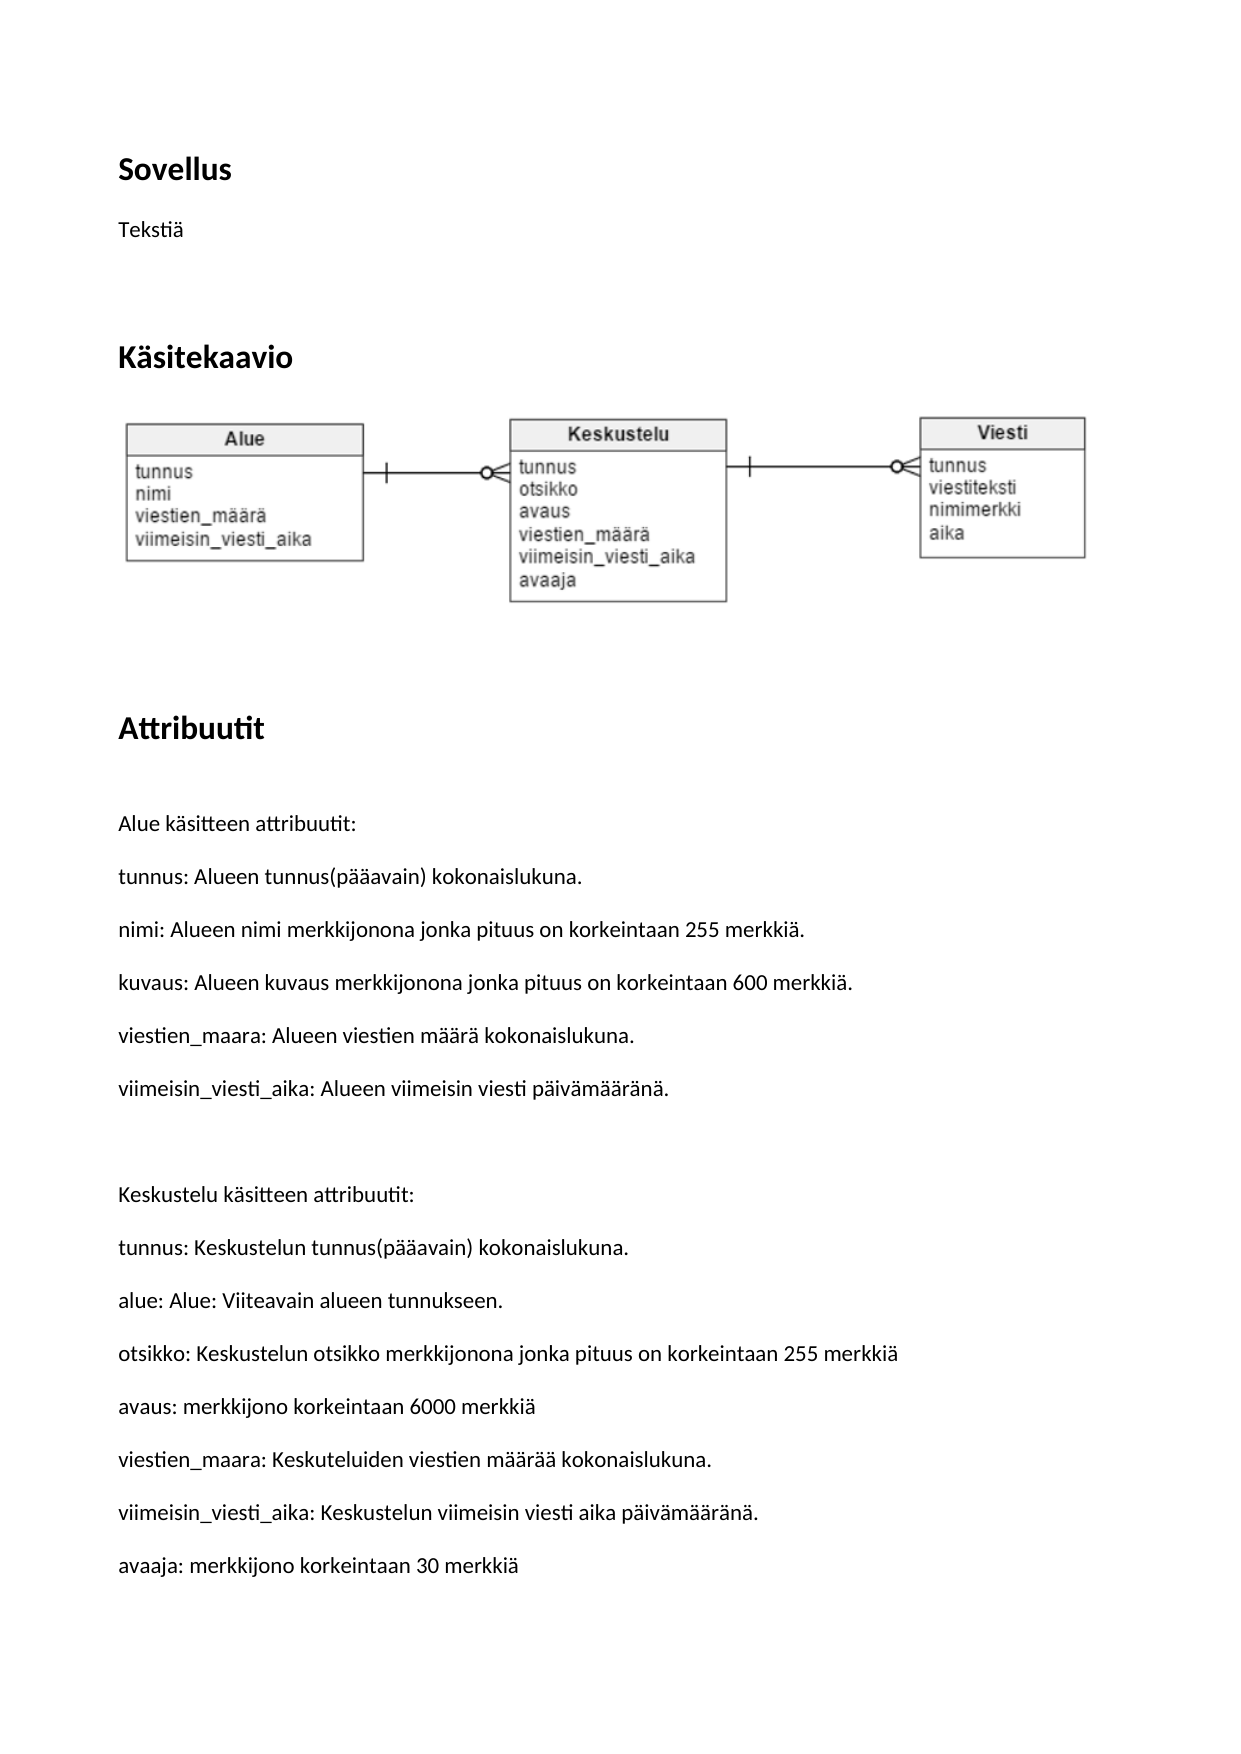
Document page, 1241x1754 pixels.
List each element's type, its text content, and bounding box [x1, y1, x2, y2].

text Keskustelu käsitteen attribuutit: [118, 1180, 1122, 1208]
text alue: Alue: Viiteavain alueen tunnukseen. [118, 1286, 1122, 1314]
text viestien_maara: Keskuteluiden viestien määrää kokonaislukuna. [118, 1445, 1122, 1473]
picture [118, 403, 1123, 615]
text Sovellus [118, 148, 1122, 188]
text viestien_maara: Alueen viestien määrä kokonaislukuna. [118, 1021, 1122, 1049]
text avaus: merkkijono korkeintaan 6000 merkkiä [118, 1392, 1122, 1420]
text avaaja: merkkijono korkeintaan 30 merkkiä [118, 1551, 1122, 1579]
text Attribuutit [118, 707, 1122, 748]
text viimeisin_viesti_aika: Alueen viimeisin viesti päivämääränä. [118, 1074, 1122, 1102]
text otsikko: Keskustelun otsikko merkkijonona jonka pituus on korkeintaan 255 merkkiä [118, 1339, 1122, 1367]
table_header [117, 775, 148, 809]
text kuvaus: Alueen kuvaus merkkijonona jonka pituus on korkeintaan 600 merkkiä. [118, 968, 1122, 996]
text nimi: Alueen nimi merkkijonona jonka pituus on korkeintaan 255 merkkiä. [118, 915, 1122, 943]
text Alue käsitteen attribuutit: [118, 809, 1122, 837]
text tunnus: Keskustelun tunnus(pääavain) kokonaislukuna. [118, 1233, 1122, 1261]
text Tekstiä [118, 215, 1122, 243]
text Käsitekaavio [118, 336, 1122, 377]
text viimeisin_viesti_aika: Keskustelun viimeisin viesti aika päivämääränä. [118, 1498, 1122, 1526]
text tunnus: Alueen tunnus(pääavain) kokonaislukuna. [118, 862, 1122, 890]
